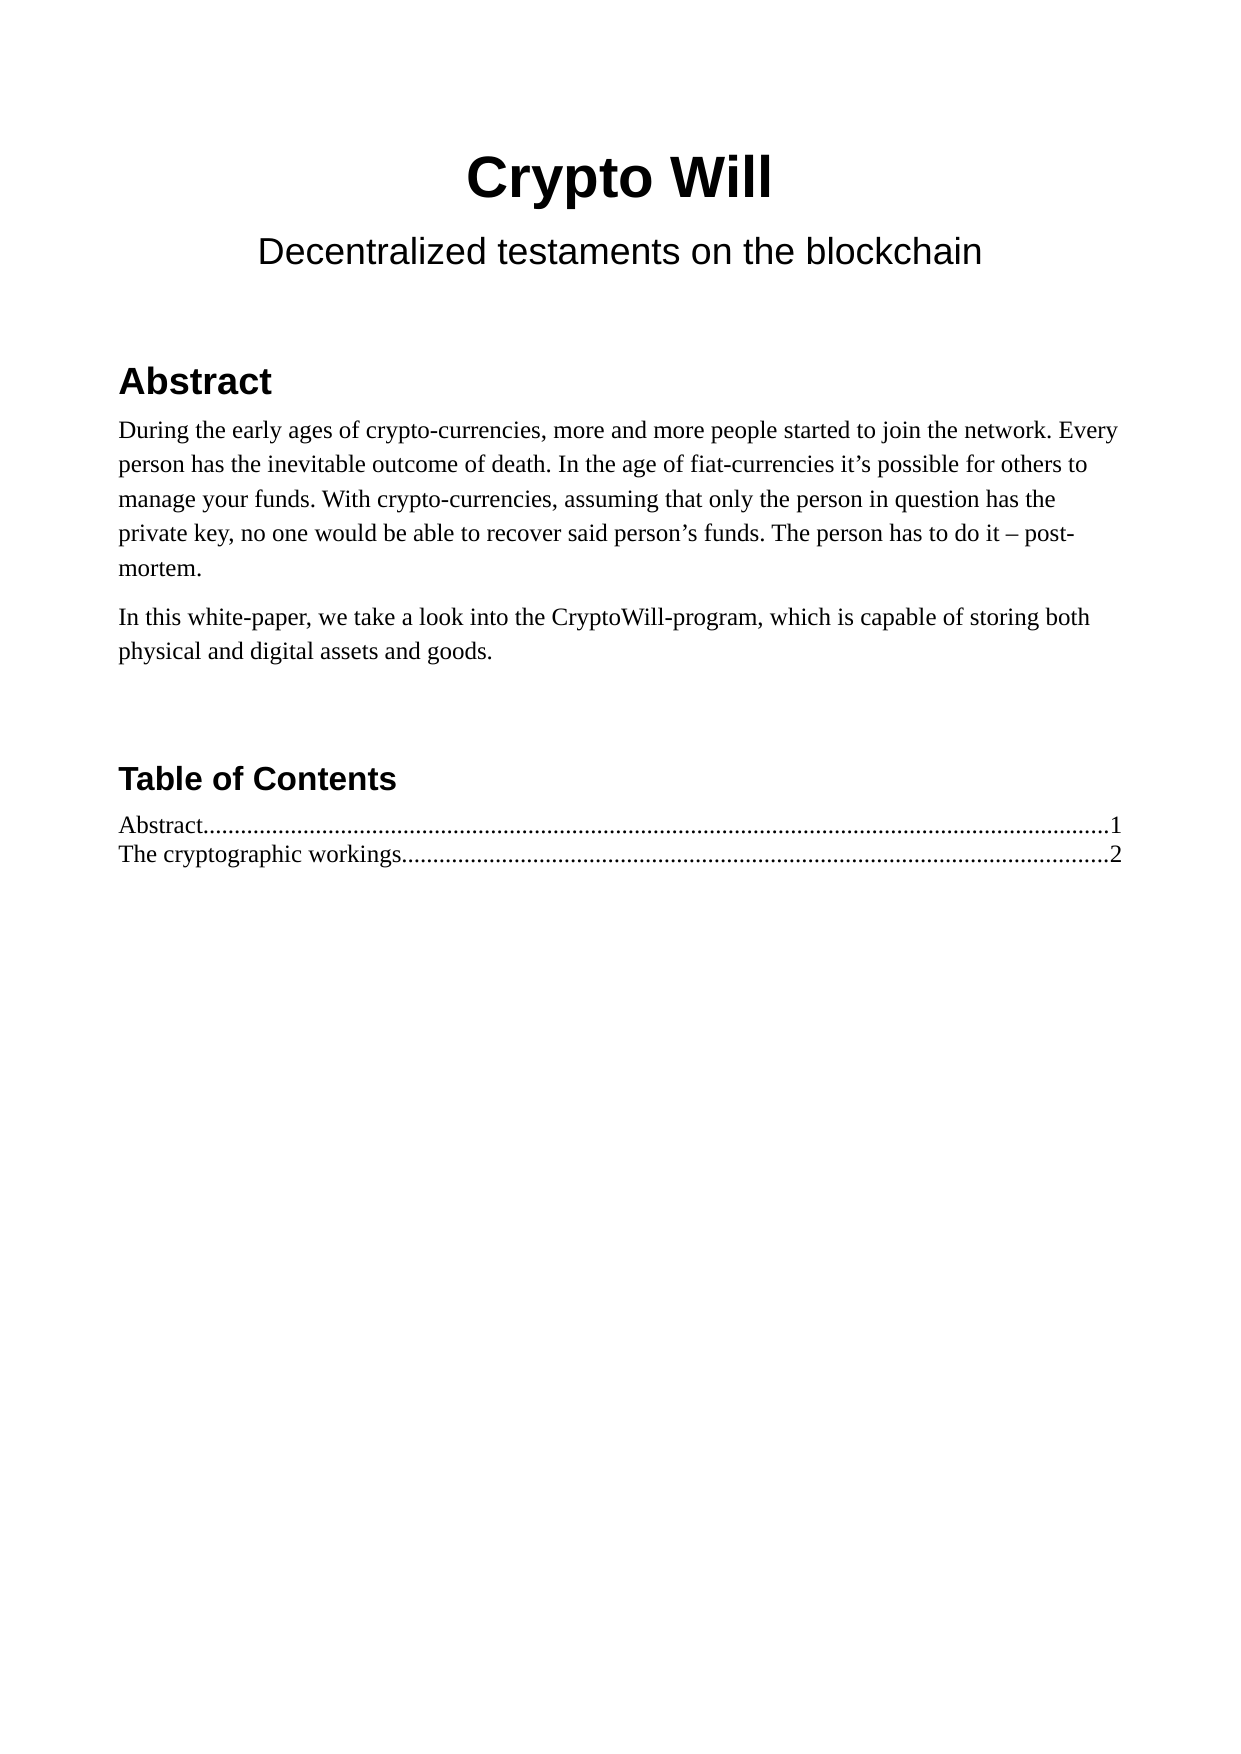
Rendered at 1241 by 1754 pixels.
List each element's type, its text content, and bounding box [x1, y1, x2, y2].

title Crypto Will [118, 143, 1122, 210]
text The cryptographic workings 2 [118, 839, 1122, 868]
text Abstract 1 [118, 810, 1122, 839]
subtitle Decentralized testaments on the blockchain [118, 229, 1122, 272]
subtitle Table of Contents [118, 759, 1122, 798]
subtitle Abstract [118, 359, 1122, 402]
text During the early ages of crypto-currencies, more and more people started to join the network. Every person has the inevitable outcome of death. In the age of fiat-currencies it’s possible for others to manage your funds. With crypto-currencies, assuming that only the person in question has the private key, no one would be able to recover said person’s funds. The person has to do it – post-mortem. [118, 415, 1122, 581]
text In this white-paper, we take a look into the CryptoWill-program, which is capable of storing both physical and digital assets and goods. [118, 602, 1122, 665]
